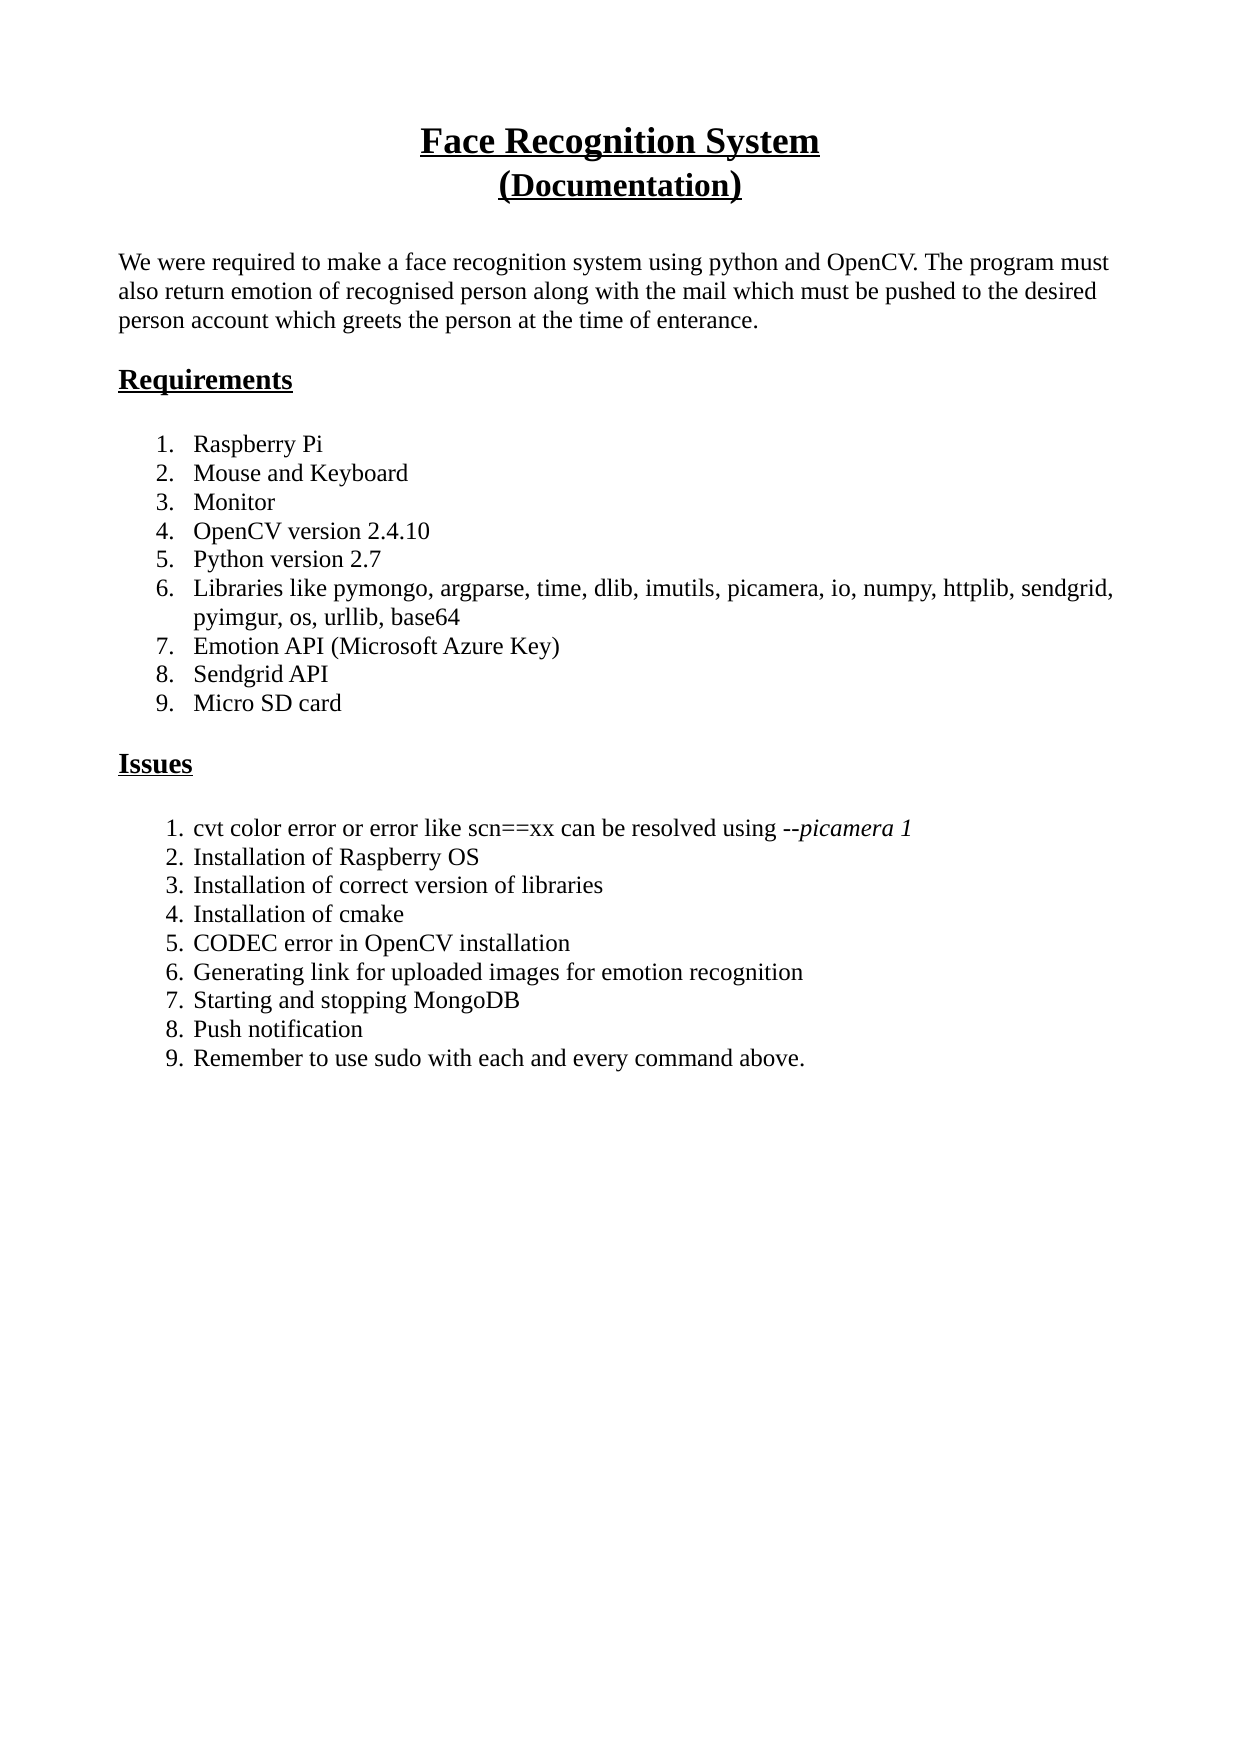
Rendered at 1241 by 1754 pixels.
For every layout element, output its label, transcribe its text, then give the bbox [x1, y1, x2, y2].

list Installation of Raspberry OS [165, 842, 1122, 870]
list Mouse and Keyboard [156, 458, 1122, 487]
text Issues [118, 746, 1122, 779]
list Libraries like pymongo, argparse, time, dlib, imutils, picamera, io, numpy, httplib, sendgrid, pyimgur, os, urllib, base64 [156, 573, 1122, 631]
text We were required to make a face recognition system using python and OpenCV. The program must also return emotion of recognised person along with the mail which must be pushed to the desired person account which greets the person at the time of enterance. [118, 247, 1122, 334]
list Raspberry Pi [156, 429, 1122, 458]
list Starting and stopping MongoDB [165, 985, 1122, 1014]
text Face Recognition System [118, 118, 1122, 161]
list Remember to use sudo with each and every command above. [165, 1043, 1122, 1072]
list OpenCV version 2.4.10 [156, 516, 1122, 544]
list Monitor [156, 487, 1122, 516]
list Emotion API (Microsoft Azure Key) [156, 631, 1122, 659]
list Installation of correct version of libraries [165, 870, 1122, 899]
list cvt color error or error like scn==xx can be resolved using --picamera 1 [165, 813, 1122, 842]
list Python version 2.7 [156, 544, 1122, 573]
list Generating link for uploaded images for emotion recognition [165, 957, 1122, 985]
list Installation of cmake [165, 899, 1122, 928]
list Push notification [165, 1014, 1122, 1043]
text (Documentation) [118, 161, 1122, 204]
text Requirements [118, 362, 1122, 396]
list CODEC error in OpenCV installation [165, 928, 1122, 957]
list Micro SD card [156, 688, 1122, 717]
list Sendgrid API [156, 659, 1122, 688]
